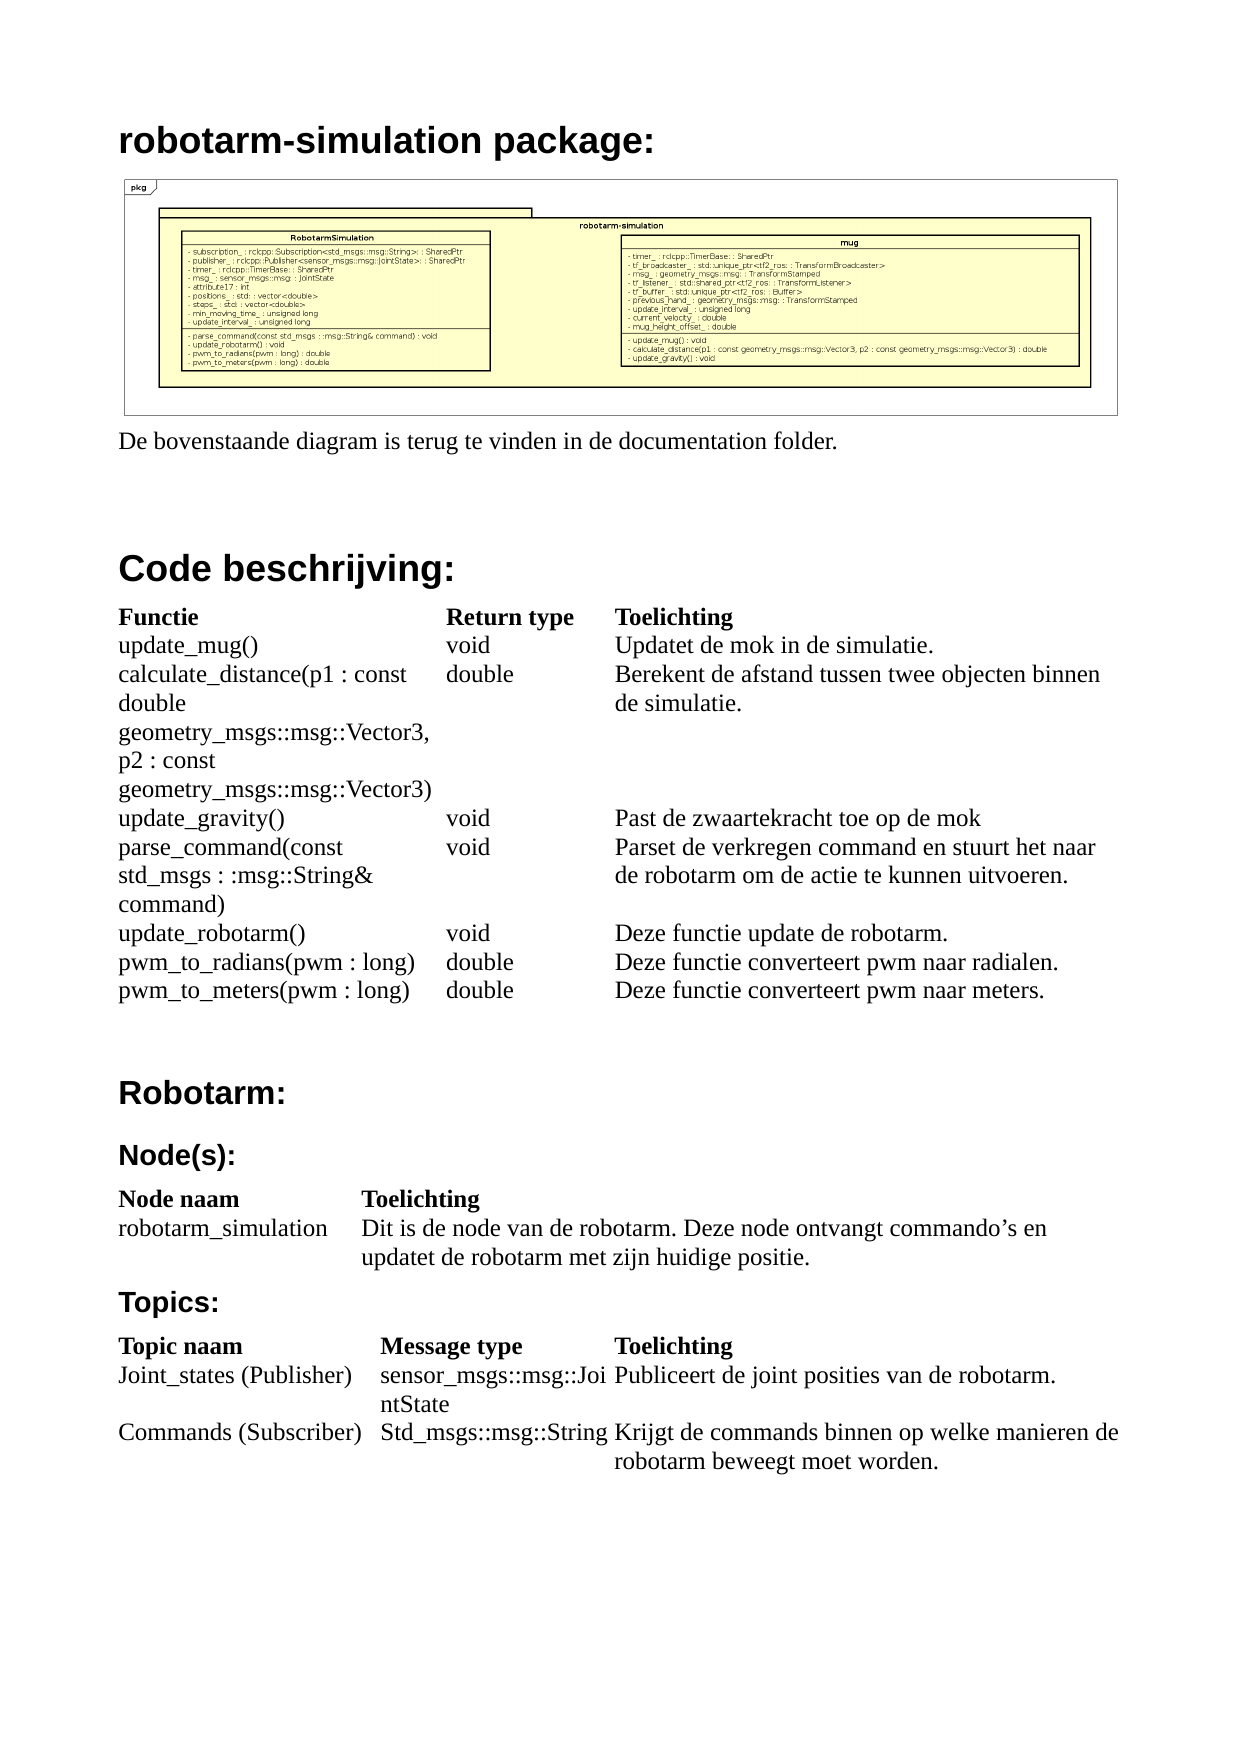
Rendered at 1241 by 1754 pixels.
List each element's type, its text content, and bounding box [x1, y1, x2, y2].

table_cell Berekent de afstand tussen twee objecten binnen de simulatie. [615, 659, 1122, 803]
table_cell void [446, 631, 614, 659]
text De bovenstaande diagram is terug te vinden in de documentation folder. [118, 422, 1122, 455]
table_header Functie [118, 602, 446, 631]
table_cell double [446, 976, 614, 1004]
subtitle Robotarm: [118, 1073, 1122, 1111]
table_cell void [446, 803, 614, 832]
table_cell sensor_msgs::msg::JointState [380, 1360, 614, 1417]
table_cell Deze functie converteert pwm naar meters. [615, 976, 1122, 1004]
table_header Topic naam [118, 1331, 380, 1360]
table_cell pwm_to_meters(pwm : long) [118, 976, 446, 1004]
table_cell robotarm_simulation [118, 1213, 361, 1271]
subtitle Topics: [118, 1285, 1122, 1319]
table_cell pwm_to_radians(pwm : long) [118, 947, 446, 976]
table_header Toelichting [361, 1184, 1122, 1213]
table_cell Publiceert de joint posities van de robotarm. [614, 1360, 1122, 1417]
table_cell Dit is de node van de robotarm. Deze node ontvangt commando’s en updatet de robotarm met zijn huidige positie. [361, 1213, 1122, 1271]
table_header Node naam [118, 1184, 361, 1213]
table_cell Deze functie converteert pwm naar radialen. [615, 947, 1122, 976]
table_cell double [446, 659, 614, 803]
subtitle Code beschrijving: [118, 546, 1122, 589]
table_cell Parset de verkregen command en stuurt het naar de robotarm om de actie te kunnen uitvoeren. [615, 832, 1122, 918]
table_cell Std_msgs::msg::String [380, 1418, 614, 1481]
table_cell parse_command(const std_msgs : :msg::String& command) [118, 832, 446, 918]
table_cell Krijgt de commands binnen op welke manieren de robotarm beweegt moet worden. [614, 1418, 1122, 1481]
table_cell update_robotarm() [118, 918, 446, 947]
table_header Toelichting [614, 1331, 1122, 1360]
table_cell update_mug() [118, 631, 446, 659]
table_cell update_gravity() [118, 803, 446, 832]
subtitle robotarm-simulation package: [118, 118, 1122, 161]
table_cell Joint_states (Publisher) [118, 1360, 380, 1417]
table_header Return type [446, 602, 614, 631]
subtitle Node(s): [118, 1138, 1122, 1172]
table_cell double [446, 947, 614, 976]
table_cell void [446, 918, 614, 947]
picture [118, 173, 1123, 422]
table_cell Commands (Subscriber) [118, 1418, 380, 1481]
table_header Toelichting [615, 602, 1122, 631]
table_cell Deze functie update de robotarm. [615, 918, 1122, 947]
table_cell void [446, 832, 614, 918]
table_cell Past de zwaartekracht toe op de mok [615, 803, 1122, 832]
table_cell calculate_distance(p1 : const double geometry_msgs::msg::Vector3, p2 : const geometry_msgs::msg::Vector3) [118, 659, 446, 803]
table_cell Updatet de mok in de simulatie. [615, 631, 1122, 659]
table_header Message type [380, 1331, 614, 1360]
